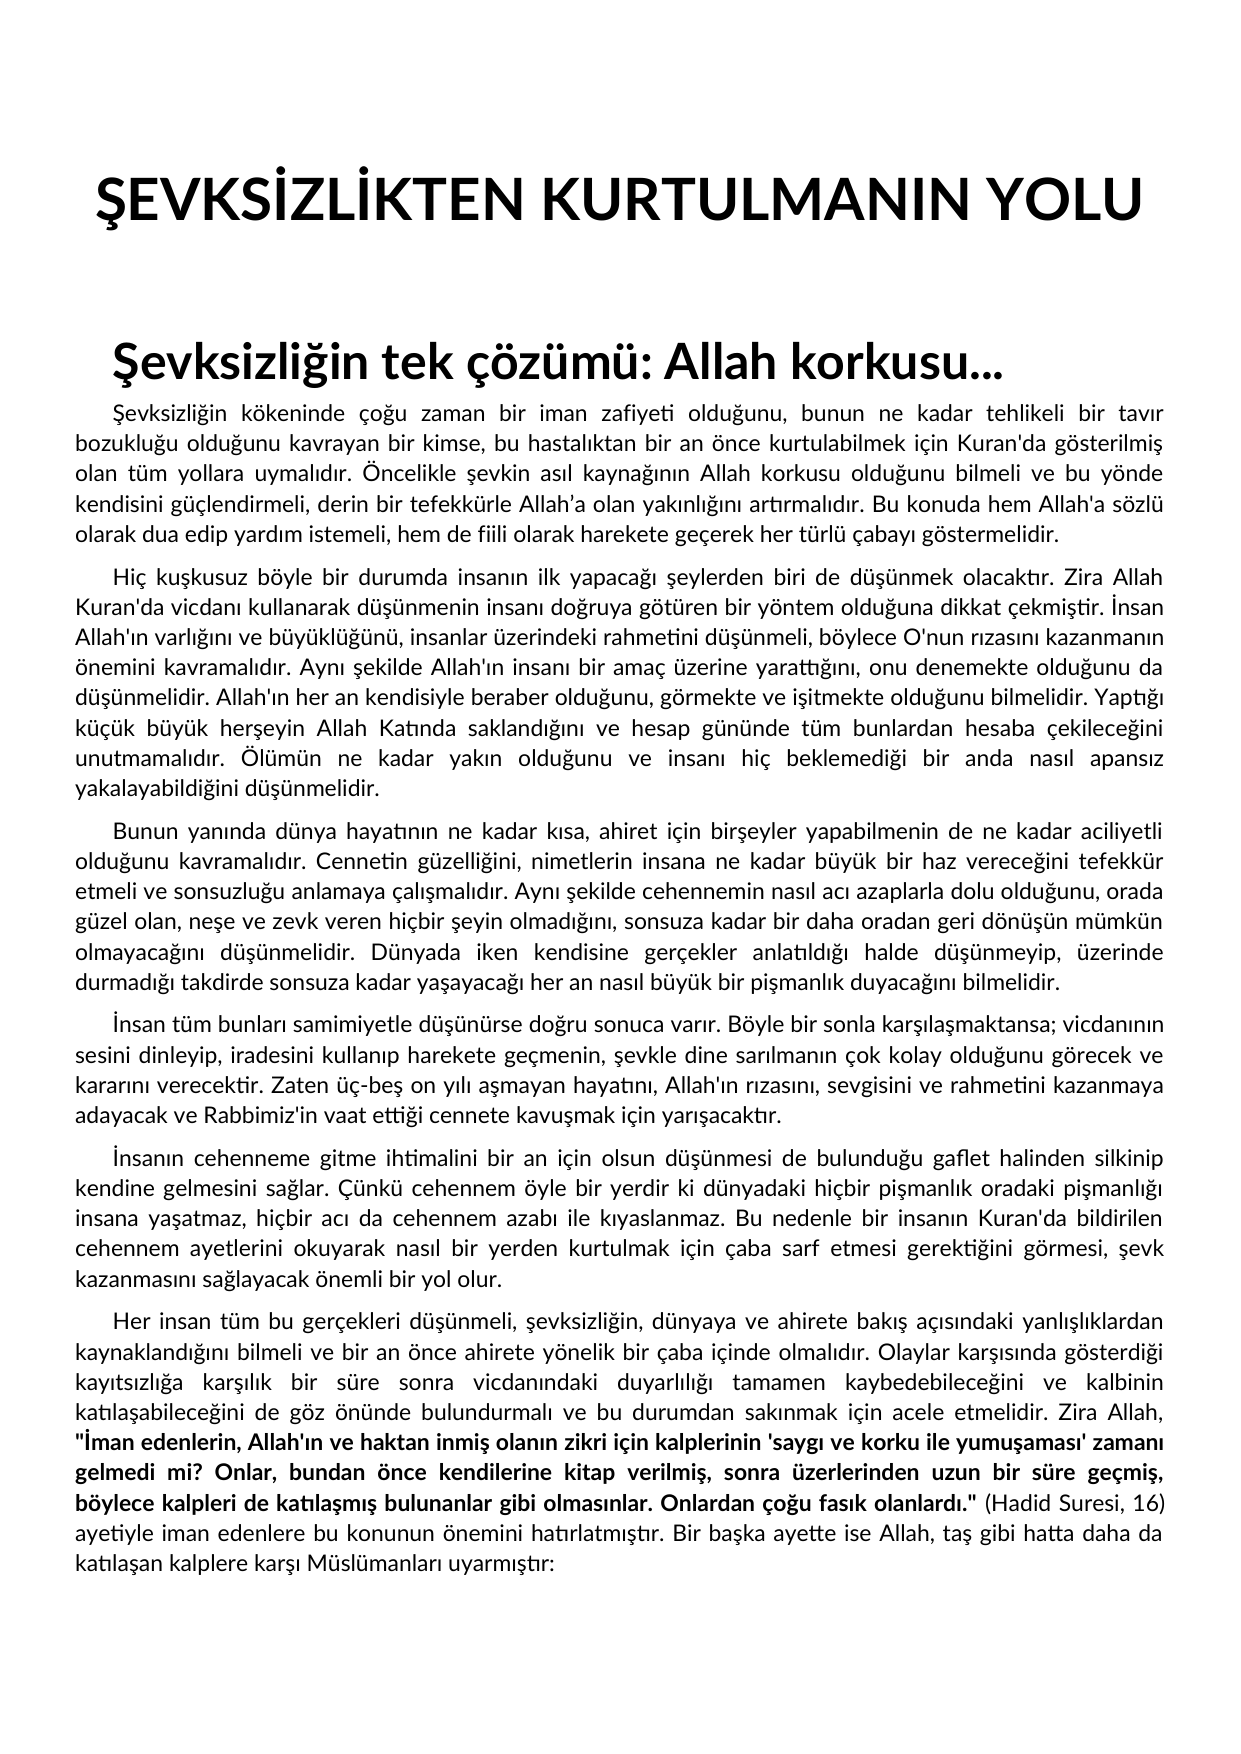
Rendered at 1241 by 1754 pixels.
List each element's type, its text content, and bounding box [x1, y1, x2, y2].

text Bunun yanında dünya hayatının ne kadar kısa, ahiret için birşeyler yapabilmenin de ne kadar aciliyetli olduğunu kavramalıdır. Cennetin güzelliğini, nimetlerin insana ne kadar büyük bir haz vereceğini tefekkür etmeli ve sonsuzluğu anlamaya çalışmalıdır. Aynı şekilde cehennemin nasıl acı azaplarla dolu olduğunu, orada güzel olan, neşe ve zevk veren hiçbir şeyin olmadığını, sonsuza kadar bir daha oradan geri dönüşün mümkün olmayacağını düşünmelidir. Dünyada iken kendisine gerçekler anlatıldığı halde düşünmeyip, üzerinde durmadığı takdirde sonsuza kadar yaşayacağı her an nasıl büyük bir pişmanlık duyacağını bilmelidir. [75, 816, 1165, 995]
subtitle ŞEVKSİZLİKTEN KURTULMANIN YOLU [75, 162, 1165, 232]
subtitle Şevksizliğin tek çözümü: Allah korkusu... [112, 330, 1165, 390]
text Hiç kuşkusuz böyle bir durumda insanın ilk yapacağı şeylerden biri de düşünmek olacaktır. Zira Allah Kuran'da vicdanı kullanarak düşünmenin insanı doğruya götüren bir yöntem olduğuna dikkat çekmiştir. İnsan Allah'ın varlığını ve büyüklüğünü, insanlar üzerindeki rahmetini düşünmeli, böylece O'nun rızasını kazanmanın önemini kavramalıdır. Aynı şekilde Allah'ın insanı bir amaç üzerine yarattığını, onu denemekte olduğunu da düşünmelidir. Allah'ın her an kendisiyle beraber olduğunu, görmekte ve işitmekte olduğunu bilmelidir. Yaptığı küçük büyük herşeyin Allah Katında saklandığını ve hesap gününde tüm bunlardan hesaba çekileceğini unutmamalıdır. Ölümün ne kadar yakın olduğunu ve insanı hiç beklemediği bir anda nasıl apansız yakalayabildiğini düşünmelidir. [75, 562, 1165, 801]
text İnsan tüm bunları samimiyetle düşünürse doğru sonuca varır. Böyle bir sonla karşılaşmaktansa; vicdanının sesini dinleyip, iradesini kullanıp harekete geçmenin, şevkle dine sarılmanın çok kolay olduğunu görecek ve kararını verecektir. Zaten üç-beş on yılı aşmayan hayatını, Allah'ın rızasını, sevgisini ve rahmetini kazanmaya adayacak ve Rabbimiz'in vaat ettiği cennete kavuşmak için yarışacaktır. [75, 1010, 1165, 1128]
text Şevksizliğin kökeninde çoğu zaman bir iman zafiyeti olduğunu, bunun ne kadar tehlikeli bir tavır bozukluğu olduğunu kavrayan bir kimse, bu hastalıktan bir an önce kurtulabilmek için Kuran'da gösterilmiş olan tüm yollara uymalıdır. Öncelikle şevkin asıl kaynağının Allah korkusu olduğunu bilmeli ve bu yönde kendisini güçlendirmeli, derin bir tefekkürle Allah’a olan yakınlığını artırmalıdır. Bu konuda hem Allah'a sözlü olarak dua edip yardım istemeli, hem de fiili olarak harekete geçerek her türlü çabayı göstermelidir. [75, 399, 1165, 547]
text Her insan tüm bu gerçekleri düşünmeli, şevksizliğin, dünyaya ve ahirete bakış açısındaki yanlışlıklardan kaynaklandığını bilmeli ve bir an önce ahirete yönelik bir çaba içinde olmalıdır. Olaylar karşısında gösterdiği kayıtsızlığa karşılık bir süre sonra vicdanındaki duyarlılığı tamamen kaybedebileceğini ve kalbinin katılaşabileceğini de göz önünde bulundurmalı ve bu durumdan sakınmak için acele etmelidir. Zira Allah, "İman edenlerin, Allah'ın ve haktan inmiş olanın zikri için kalplerinin 'saygı ve korku ile yumuşaması' zamanı gelmedi mi? Onlar, bundan önce kendilerine kitap verilmiş, sonra üzerlerinden uzun bir süre geçmiş, böylece kalpleri de katılaşmış bulunanlar gibi olmasınlar. Onlardan çoğu fasık olanlardı." (Hadid Suresi, 16) ayetiyle iman edenlere bu konunun önemini hatırlatmıştır. Bir başka ayette ise Allah, taş gibi hatta daha da katılaşan kalplere karşı Müslümanları uyarmıştır: [75, 1307, 1165, 1576]
text İnsanın cehenneme gitme ihtimalini bir an için olsun düşünmesi de bulunduğu gaflet halinden silkinip kendine gelmesini sağlar. Çünkü cehennem öyle bir yerdir ki dünyadaki hiçbir pişmanlık oradaki pişmanlığı insana yaşatmaz, hiçbir acı da cehennem azabı ile kıyaslanmaz. Bu nedenle bir insanın Kuran'da bildirilen cehennem ayetlerini okuyarak nasıl bir yerden kurtulmak için çaba sarf etmesi gerektiğini görmesi, şevk kazanmasını sağlayacak önemli bir yol olur. [75, 1143, 1165, 1292]
